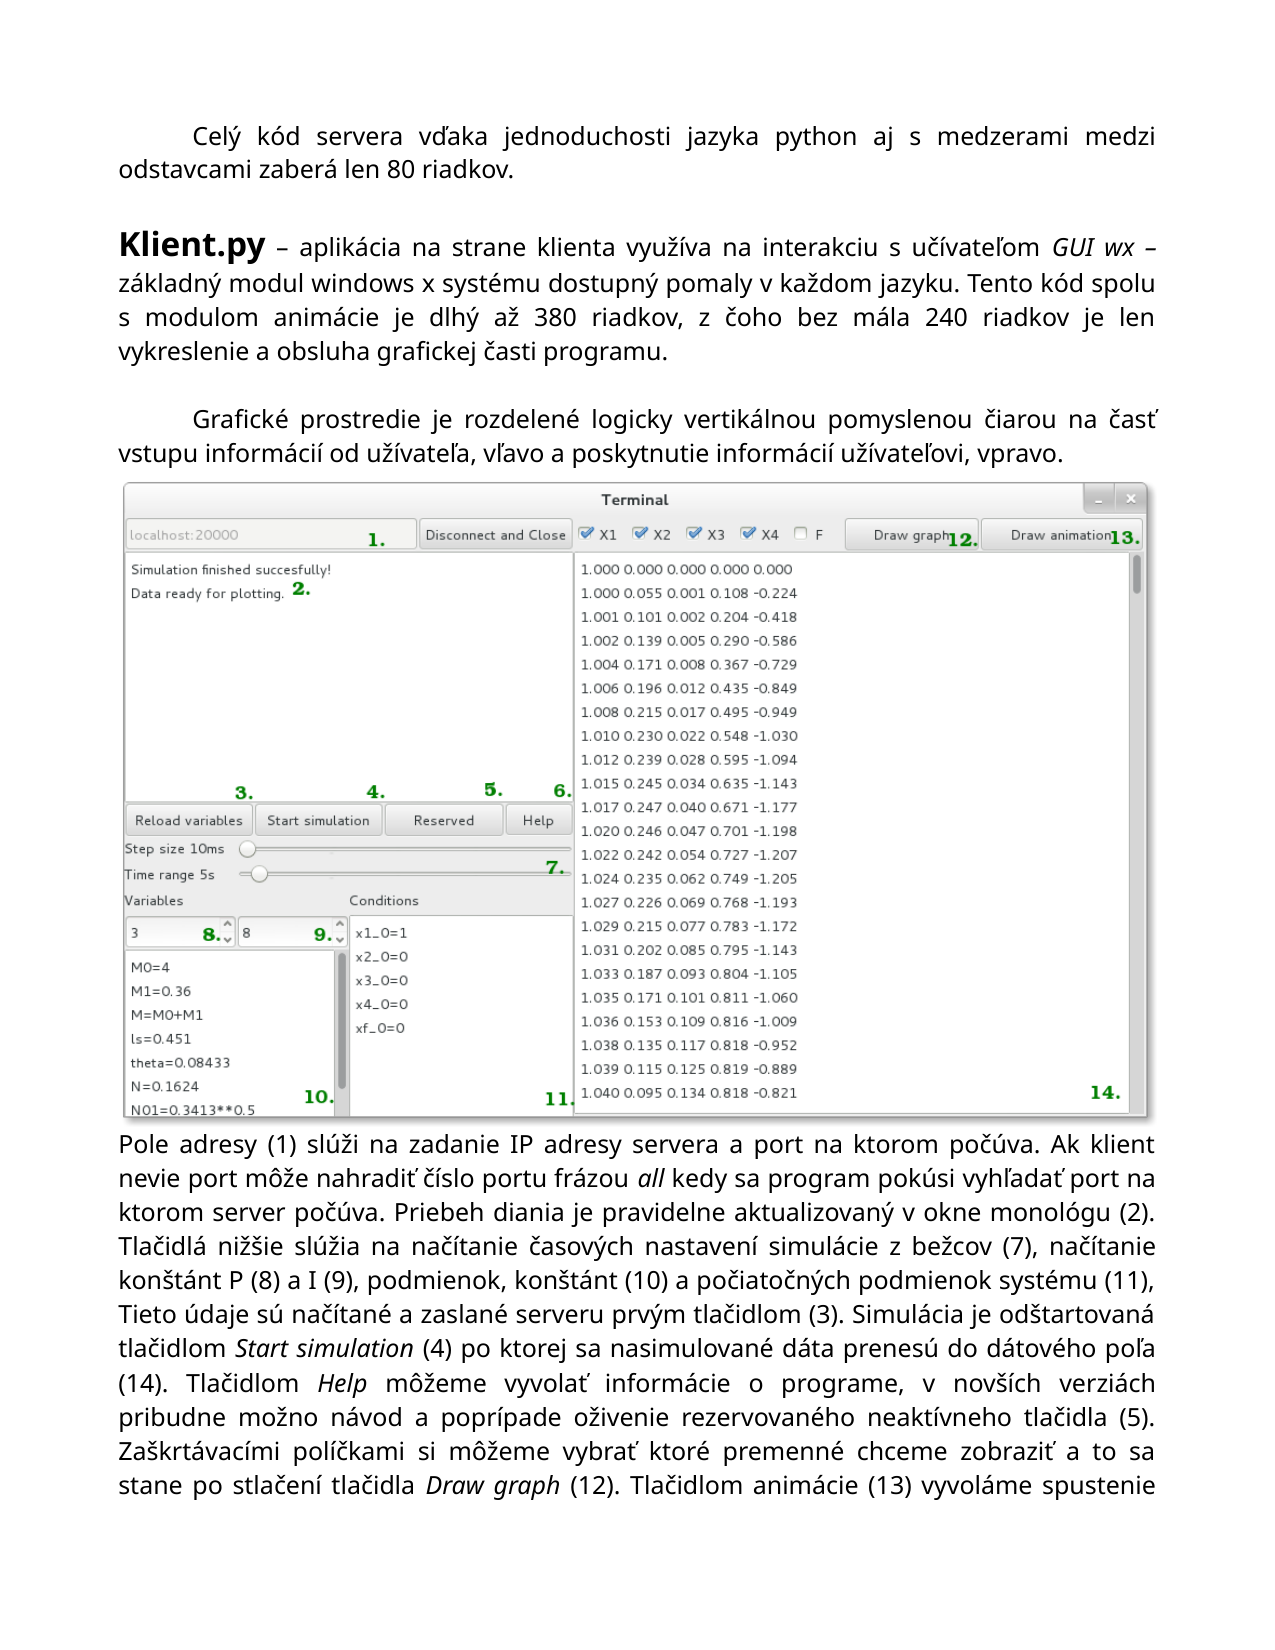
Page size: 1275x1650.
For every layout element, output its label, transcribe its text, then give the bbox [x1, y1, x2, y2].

text Celý kód servera vďaka jednoduchosti jazyka python aj s medzerami medzi odstavcami zaberá len 80 riadkov. [118, 118, 1157, 186]
text Pole adresy (1) slúži na zadanie IP adresy servera a port na ktorom počúva. Ak klient nevie port môže nahradiť číslo portu frázou all kedy sa program pokúsi vyhľadať port na ktorom server počúva. Priebeh diania je pravidelne aktualizovaný v okne monológu (2). Tlačidlá nižšie slúžia na načítanie časových nastavení simulácie z bežcov (7), načítanie konštánt P (8) a I (9), podmienok, konštánt (10) a počiatočných podmienok systému (11), Tieto údaje sú načítané a zaslané serveru prvým tlačidlom (3). Simulácia je odštartovaná tlačidlom Start simulation (4) po ktorej sa nasimulované dáta prenesú do dátového poľa (14). Tlačidlom Help môžeme vyvolať informácie o programe, v novších verziách pribudne možno návod a poprípade oživenie rezervovaného neaktívneho tlačidla (5). Zaškrtávacími políčkami si môžeme vybrať ktoré premenné chceme zobraziť a to sa stane po stlačení tlačidla Draw graph (12). Tlačidlom animácie (13) vyvoláme spustenie [118, 1127, 1157, 1501]
text Grafické prostredie je rozdelené logicky vertikálnou pomyslenou čiarou na časť vstupu informácií od užívateľa, vľavo a poskytnutie informácií užívateľovi, vpravo. [118, 402, 1157, 470]
picture [118, 477, 1157, 1127]
text Klient.py – aplikácia na strane klienta využíva na interakciu s učívateľom GUI wx – základný modul windows x systému dostupný pomaly v každom jazyku. Tento kód spolu s modulom animácie je dlhý až 380 riadkov, z čoho bez mála 240 riadkov je len vykreslenie a obsluha grafickej časti programu. [118, 220, 1157, 368]
